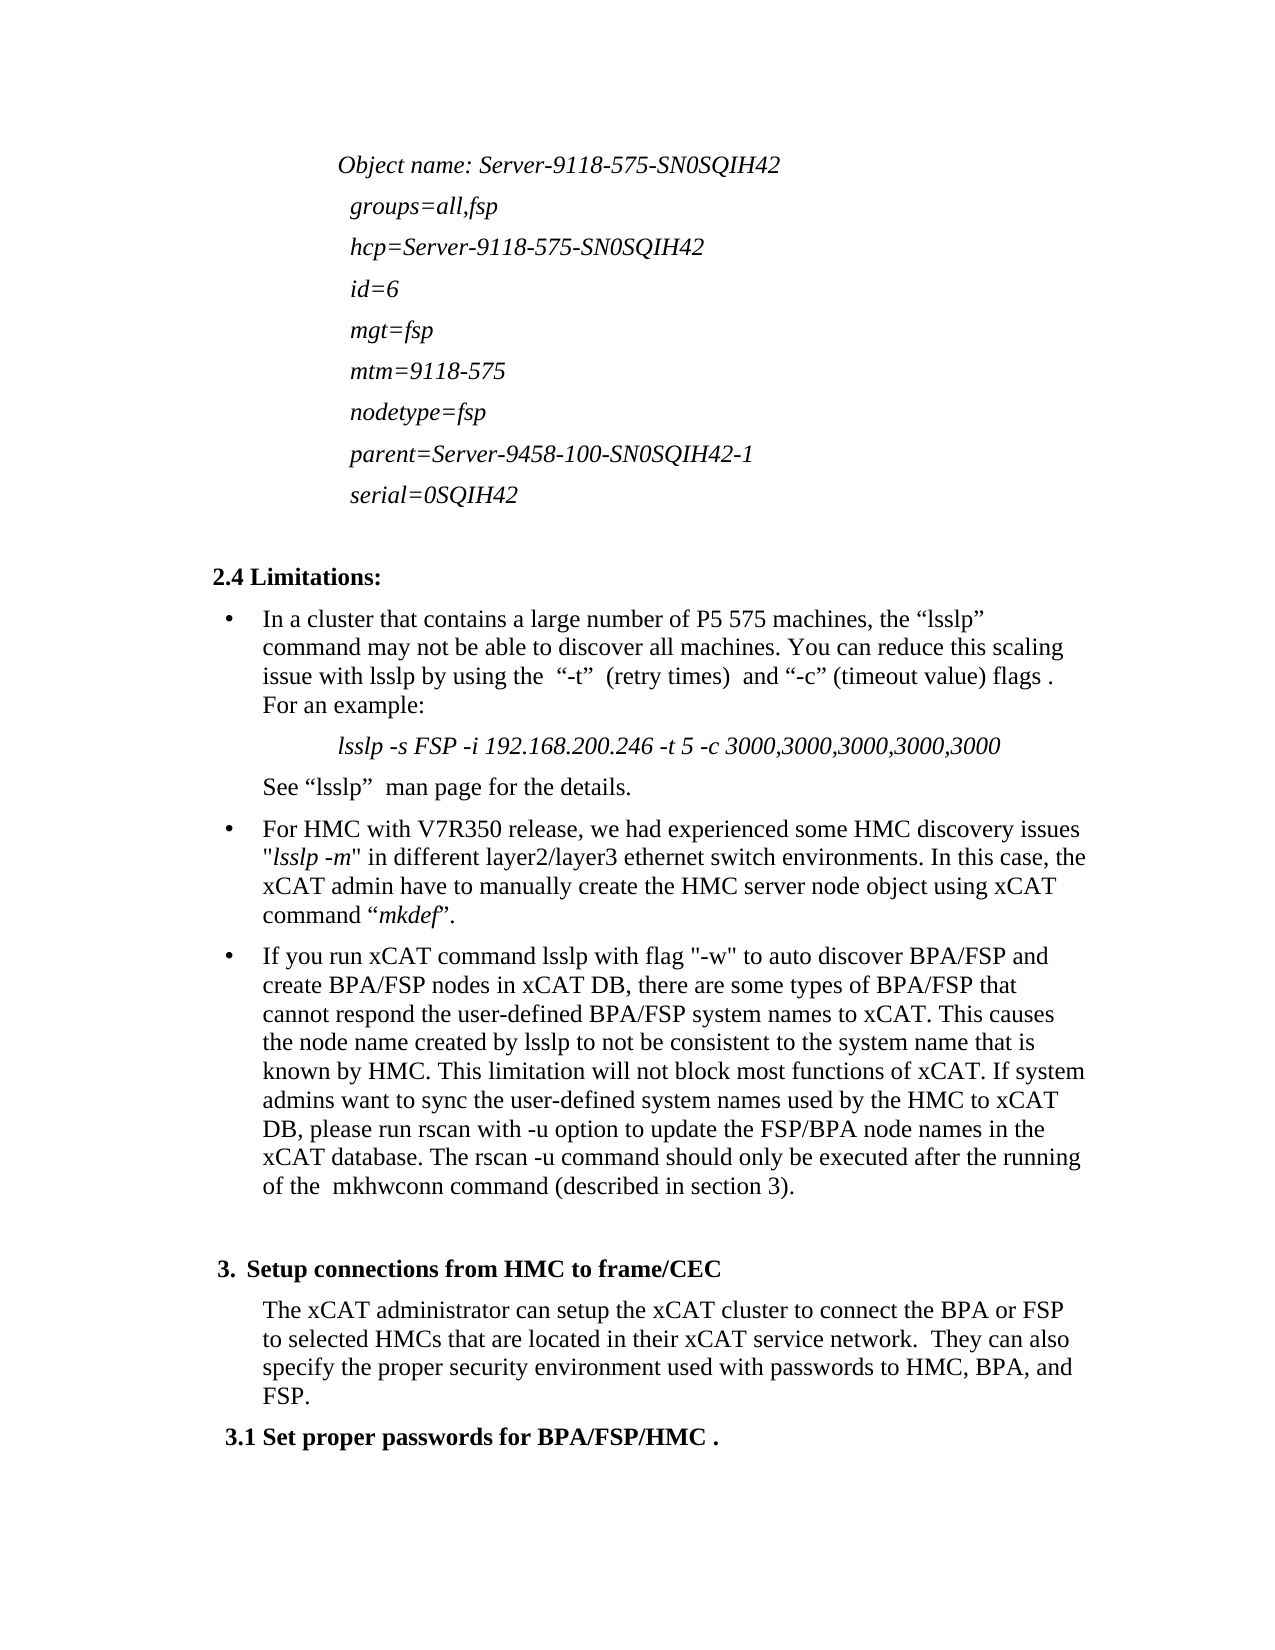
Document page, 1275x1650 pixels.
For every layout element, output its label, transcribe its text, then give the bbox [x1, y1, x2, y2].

text mgt=fsp [337, 315, 1087, 344]
text nodetype=fsp [337, 397, 1087, 426]
list For HMC with V7R350 release, we had experienced some HMC discovery issues "lsslp -m" in different layer2/layer3 ethernet switch environments. In this case, the xCAT admin have to manually create the HMC server node object using xCAT command “mkdef”. [225, 814, 1087, 929]
text mtm=9118-575 [337, 356, 1087, 385]
text Object name: Server-9118-575-SN0SQIH42 [337, 150, 1087, 179]
text 3.1 Set proper passwords for BPA/FSP/HMC . [225, 1422, 1087, 1451]
text parent=Server-9458-100-SN0SQIH42-1 [337, 439, 1087, 467]
text lsslp -s FSP -i 192.168.200.246 -t 5 -c 3000,3000,3000,3000,3000 [337, 731, 1087, 760]
list The xCAT administrator can setup the xCAT cluster to connect the BPA or FSP to selected HMCs that are located in their xCAT service network. They can also specify the proper security environment used with passwords to HMC, BPA, and FSP. [225, 1295, 1087, 1410]
text id=6 [337, 274, 1087, 302]
text 2.4 Limitations: [150, 562, 1087, 591]
text groups=all,fsp [337, 191, 1087, 220]
text See “lsslp” man page for the details. [262, 772, 1087, 801]
list If you run xCAT command lsslp with flag "-w" to auto discover BPA/FSP and create BPA/FSP nodes in xCAT DB, there are some types of BPA/FSP that cannot respond the user-defined BPA/FSP system names to xCAT. This causes the node name created by lsslp to not be consistent to the system name that is known by HMC. This limitation will not block most functions of xCAT. If system admins want to sync the user-defined system names used by the HMC to xCAT DB, please run rscan with -u option to update the FSP/BPA node names in the xCAT database. The rscan -u command should only be executed after the running of the mkhwconn command (described in section 3). [225, 941, 1087, 1200]
list In a cluster that contains a large number of P5 575 machines, the “lsslp” command may not be able to discover all machines. You can reduce this scaling issue with lsslp by using the “-t” (retry times) and “-c” (timeout value) flags . For an example: [225, 604, 1087, 719]
text serial=0SQIH42 [337, 480, 1087, 509]
list Setup connections from HMC to frame/CEC [217, 1254, 1087, 1282]
text hcp=Server-9118-575-SN0SQIH42 [337, 232, 1087, 261]
